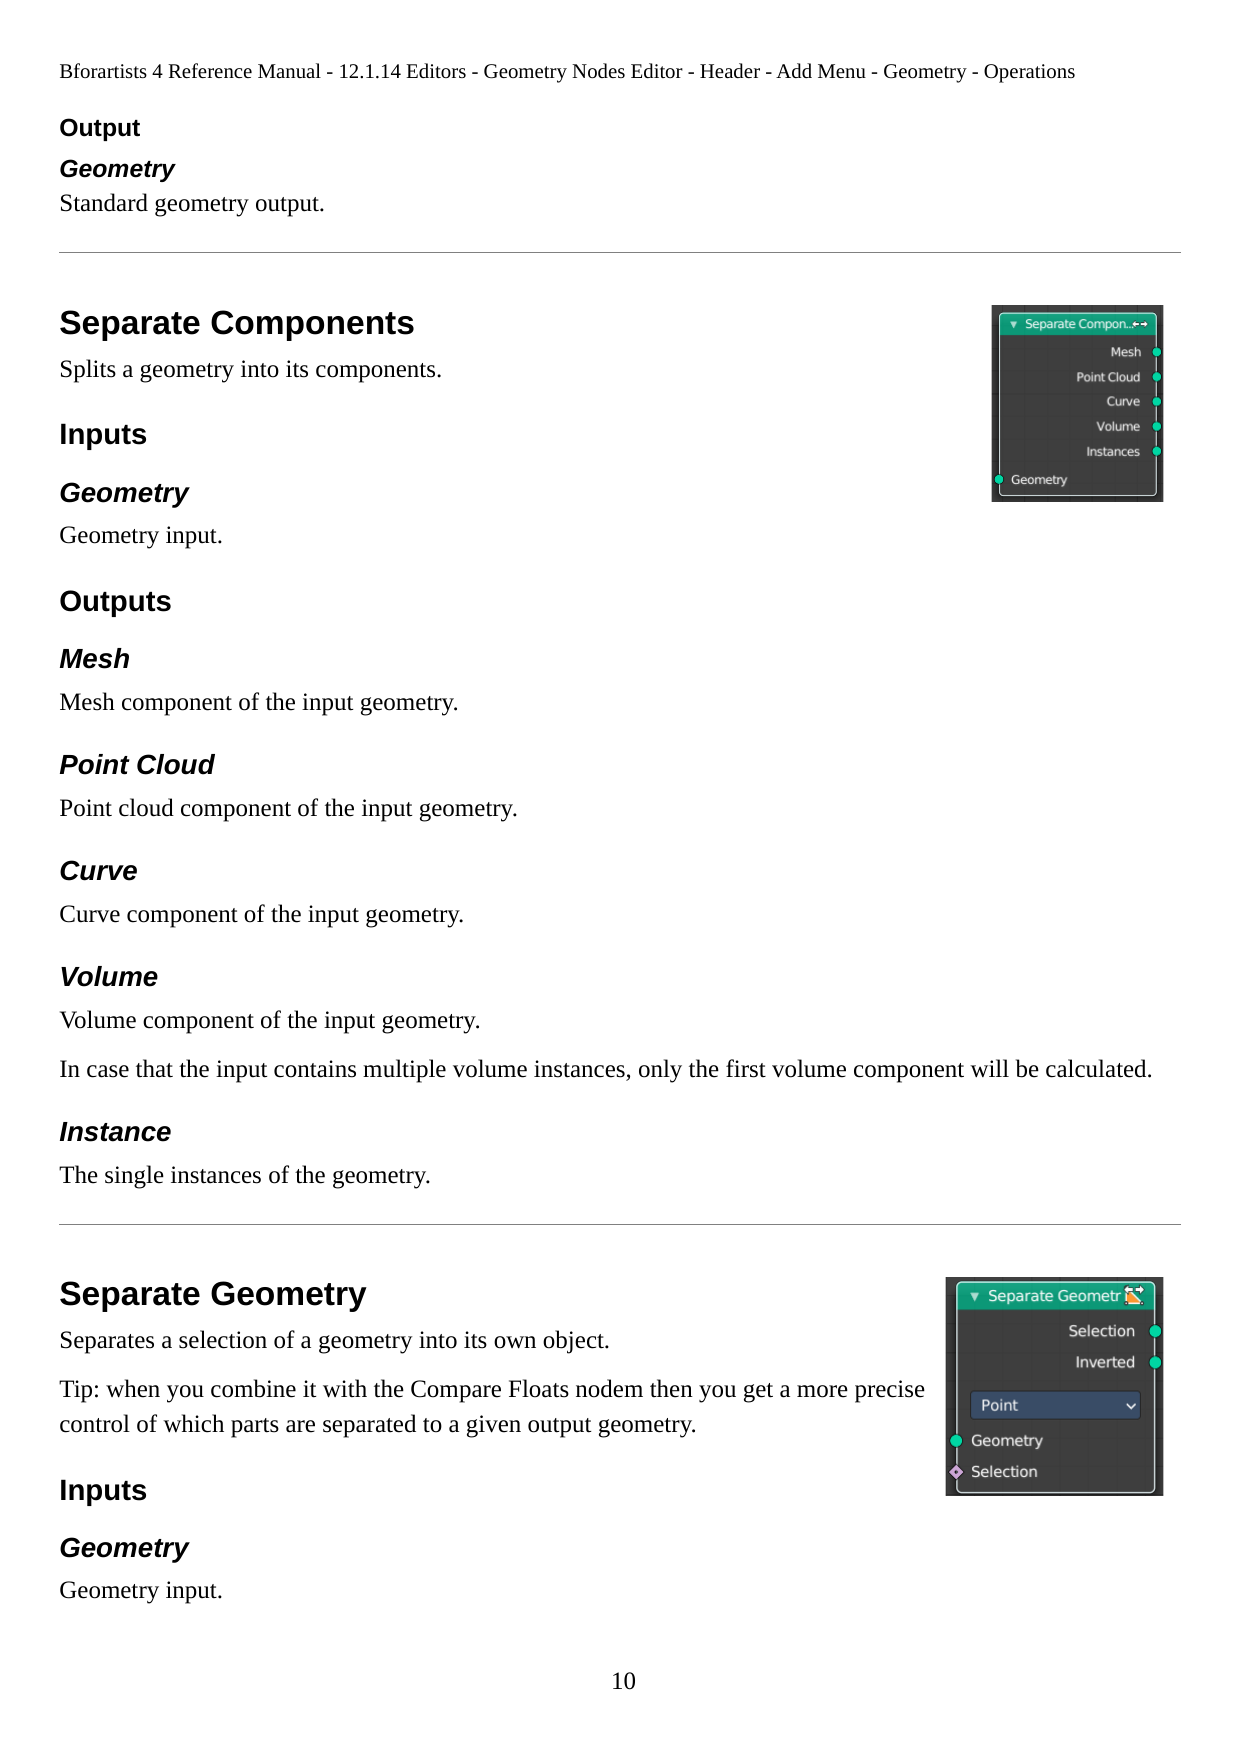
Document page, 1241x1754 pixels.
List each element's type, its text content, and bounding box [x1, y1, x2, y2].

subtitle Geometry [59, 154, 1181, 182]
subtitle Output [59, 113, 1181, 141]
subtitle Inputs [59, 1472, 1181, 1506]
text The single instances of the geometry. [59, 1160, 1181, 1189]
subtitle Mesh [59, 643, 1181, 675]
text Separates a selection of a geometry into its own object. [59, 1325, 945, 1354]
subtitle Point Cloud [59, 749, 1181, 781]
text In case that the input contains multiple volume instances, only the first volume component will be calculated. [59, 1054, 1181, 1083]
text Tip: when you combine it with the Compare Floats nodem then you get a more precise control of which parts are separated to a given output geometry. [59, 1374, 945, 1437]
subtitle Geometry [59, 1531, 1181, 1563]
text Volume component of the input geometry. [59, 1005, 1181, 1034]
picture [945, 1277, 1164, 1496]
subtitle Curve [59, 855, 1181, 887]
text Geometry input. [59, 1576, 1181, 1604]
subtitle Separate Components [59, 302, 1181, 341]
picture [991, 305, 1164, 502]
subtitle Volume [59, 961, 1181, 992]
subtitle Inputs [59, 417, 991, 451]
subtitle Geometry [59, 476, 1181, 508]
subtitle Outputs [59, 584, 1181, 618]
text Curve component of the input geometry. [59, 899, 1181, 928]
text Splits a geometry into its components. [59, 354, 991, 382]
subtitle [1164, 417, 1181, 451]
text Point cloud component of the input geometry. [59, 793, 1181, 822]
text Geometry input. [59, 520, 1181, 549]
subtitle Instance [59, 1116, 1181, 1147]
text Mesh component of the input geometry. [59, 687, 1181, 716]
subtitle Separate Geometry [59, 1274, 1181, 1313]
text Standard geometry output. [59, 188, 1181, 217]
